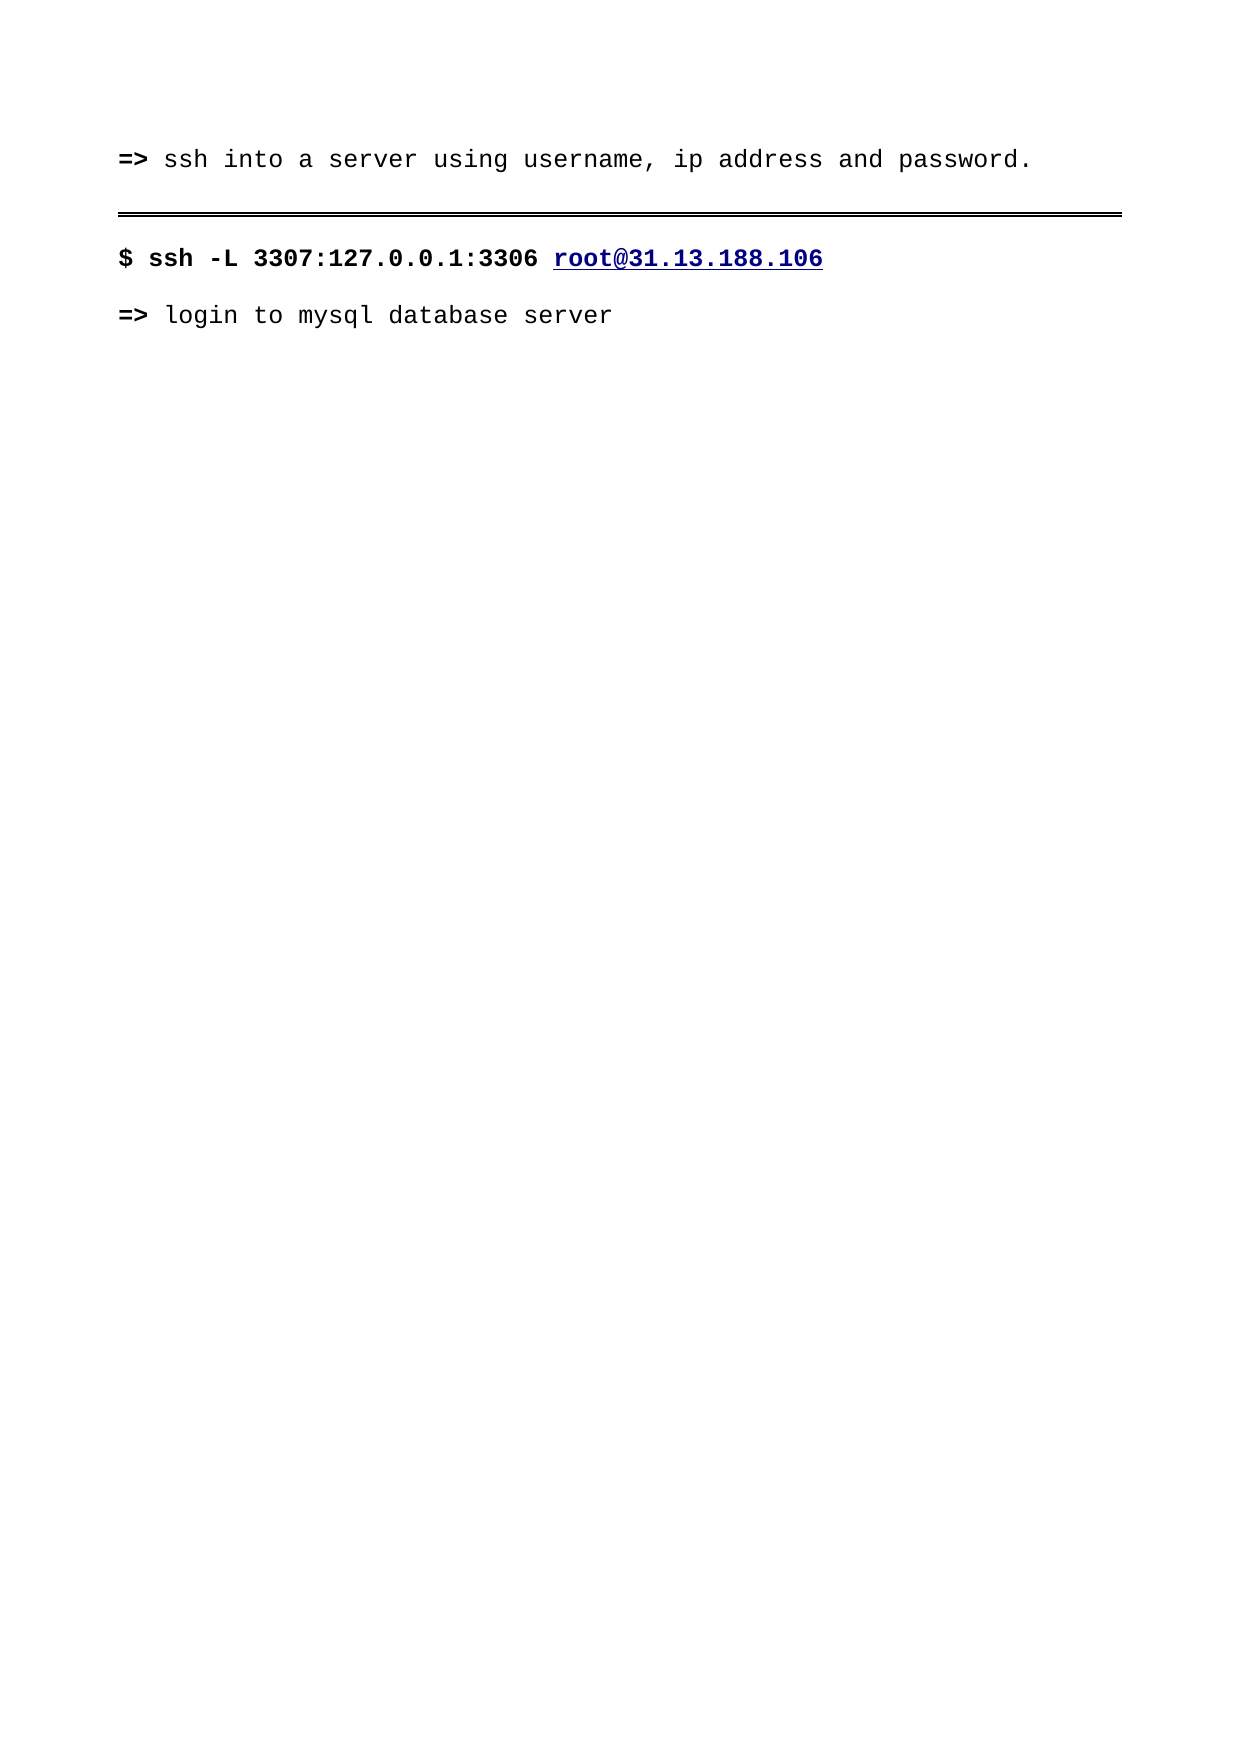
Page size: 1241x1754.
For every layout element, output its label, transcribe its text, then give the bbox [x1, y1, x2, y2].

text => login to mysql database server [118, 302, 1122, 331]
text $ ssh -L 3307:127.0.0.1:3306 root@31.13.188.106 [118, 246, 1122, 274]
text => ssh into a server using username, ip address and password. [118, 146, 1122, 175]
